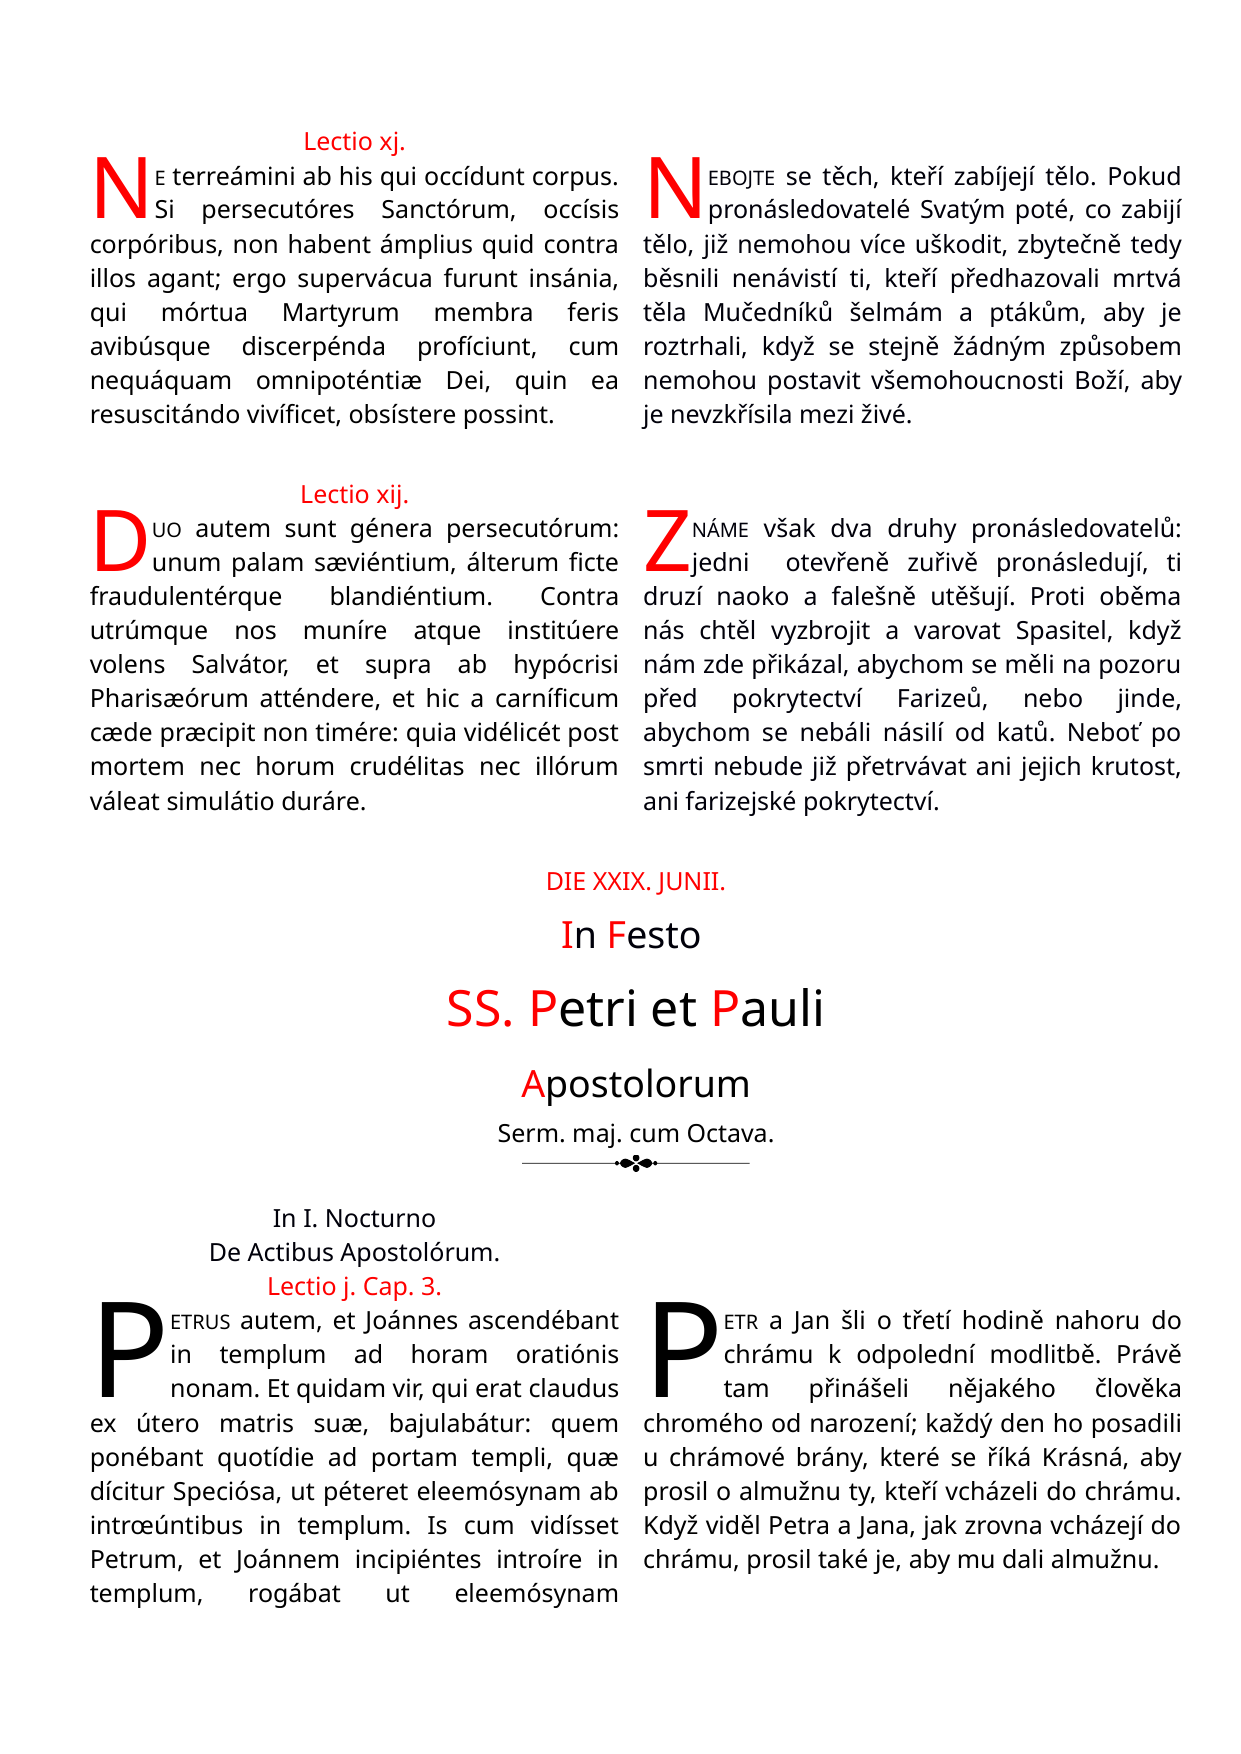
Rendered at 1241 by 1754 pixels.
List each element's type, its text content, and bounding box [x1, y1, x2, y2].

table_cell DIE XXIX. JUNII. In Festo SS. Petri et Pauli Apostolorum Serm. maj. cum Octava. [78, 857, 1194, 1195]
picture [522, 1155, 750, 1172]
table_cell Lectio xj. Ne terreámini ab his qui occídunt corpus. Si persecutóres Sanctórum, occísis corpóribus, non habent ámplius quid contra illos agant; ergo supervácua furunt insánia, qui mórtua Martyrum membra feris avibúsque discerpénda profíciunt, cum nequáquam omnipoténtiæ Dei, quin ea resuscitándo vivíficet, obsístere possint. [78, 118, 631, 471]
table_cell Nebojte se těch, kteří zabíjejí tělo. Pokud pronásledovatelé Svatým poté, co zabijí tělo, již nemohou více uškodit, zbytečně tedy běsnili nenávistí ti, kteří předhazovali mrtvá těla Mučedníků šelmám a ptákům, aby je roztrhali, když se stejně žádným způsobem nemohou postavit všemohouc­nosti Boží, aby je nevzkřísila mezi živé. [631, 118, 1194, 471]
table_cell Petr a Jan šli o třetí hodině nahoru do chrámu k odpolední modlitbě. Právě tam přinášeli nějakého člověka chromého od narození; každý den ho posadili u chrámové brány, které se říká Krásná, aby prosil o almužnu ty, kteří vcházeli do chrámu. Když viděl Petra a Jana, jak zrovna vcházejí do chrámu, prosil také je, aby mu dali almužnu. [631, 1195, 1194, 1616]
table_cell Známe však dva druhy pronásledovatelů: jedni otevřeně zuřivě pronásledují, ti druzí naoko a falešně utěšují. Proti oběma nás chtěl vyzbrojit a varovat Spasitel, když nám zde přikázal, abychom se měli na pozoru před pokrytectví Farizeů, nebo jinde, abychom se nebáli násilí od katů. Neboť po smrti nebude již přetrvávat ani jejich krutost, ani farizejské pokrytectví. [631, 471, 1194, 857]
table_cell Lectio xij. Duo autem sunt génera persecutórum: unum palam sæviéntium, álterum ficte fraudulen­térque blandiéntium. Contra utrúmque nos muníre atque institúere volens Salvátor, et supra ab hypócrisi Pharisæórum atténdere, et hic a carníficum cæde præcipit non timére: quia vidélicét post mortem nec horum crudélitas nec illórum váleat simulátio duráre. [78, 471, 631, 857]
table_cell In I. Nocturno De Actibus Apostolórum. Lectio j. Cap. 3. Petrus autem, et Joánnes ascendébant in templum ad horam oratiónis nonam. Et quidam vir, qui erat claudus ex útero matris suæ, bajulabátur: quem ponébant quotídie ad portam templi, quæ dícitur Speciósa, ut péteret eleemósynam ab intrœúntibus in templum. Is cum vidísset Petrum, et Joánnem incipiéntes introíre in templum, rogábat ut eleemósynam accíperet. [78, 1195, 631, 1616]
